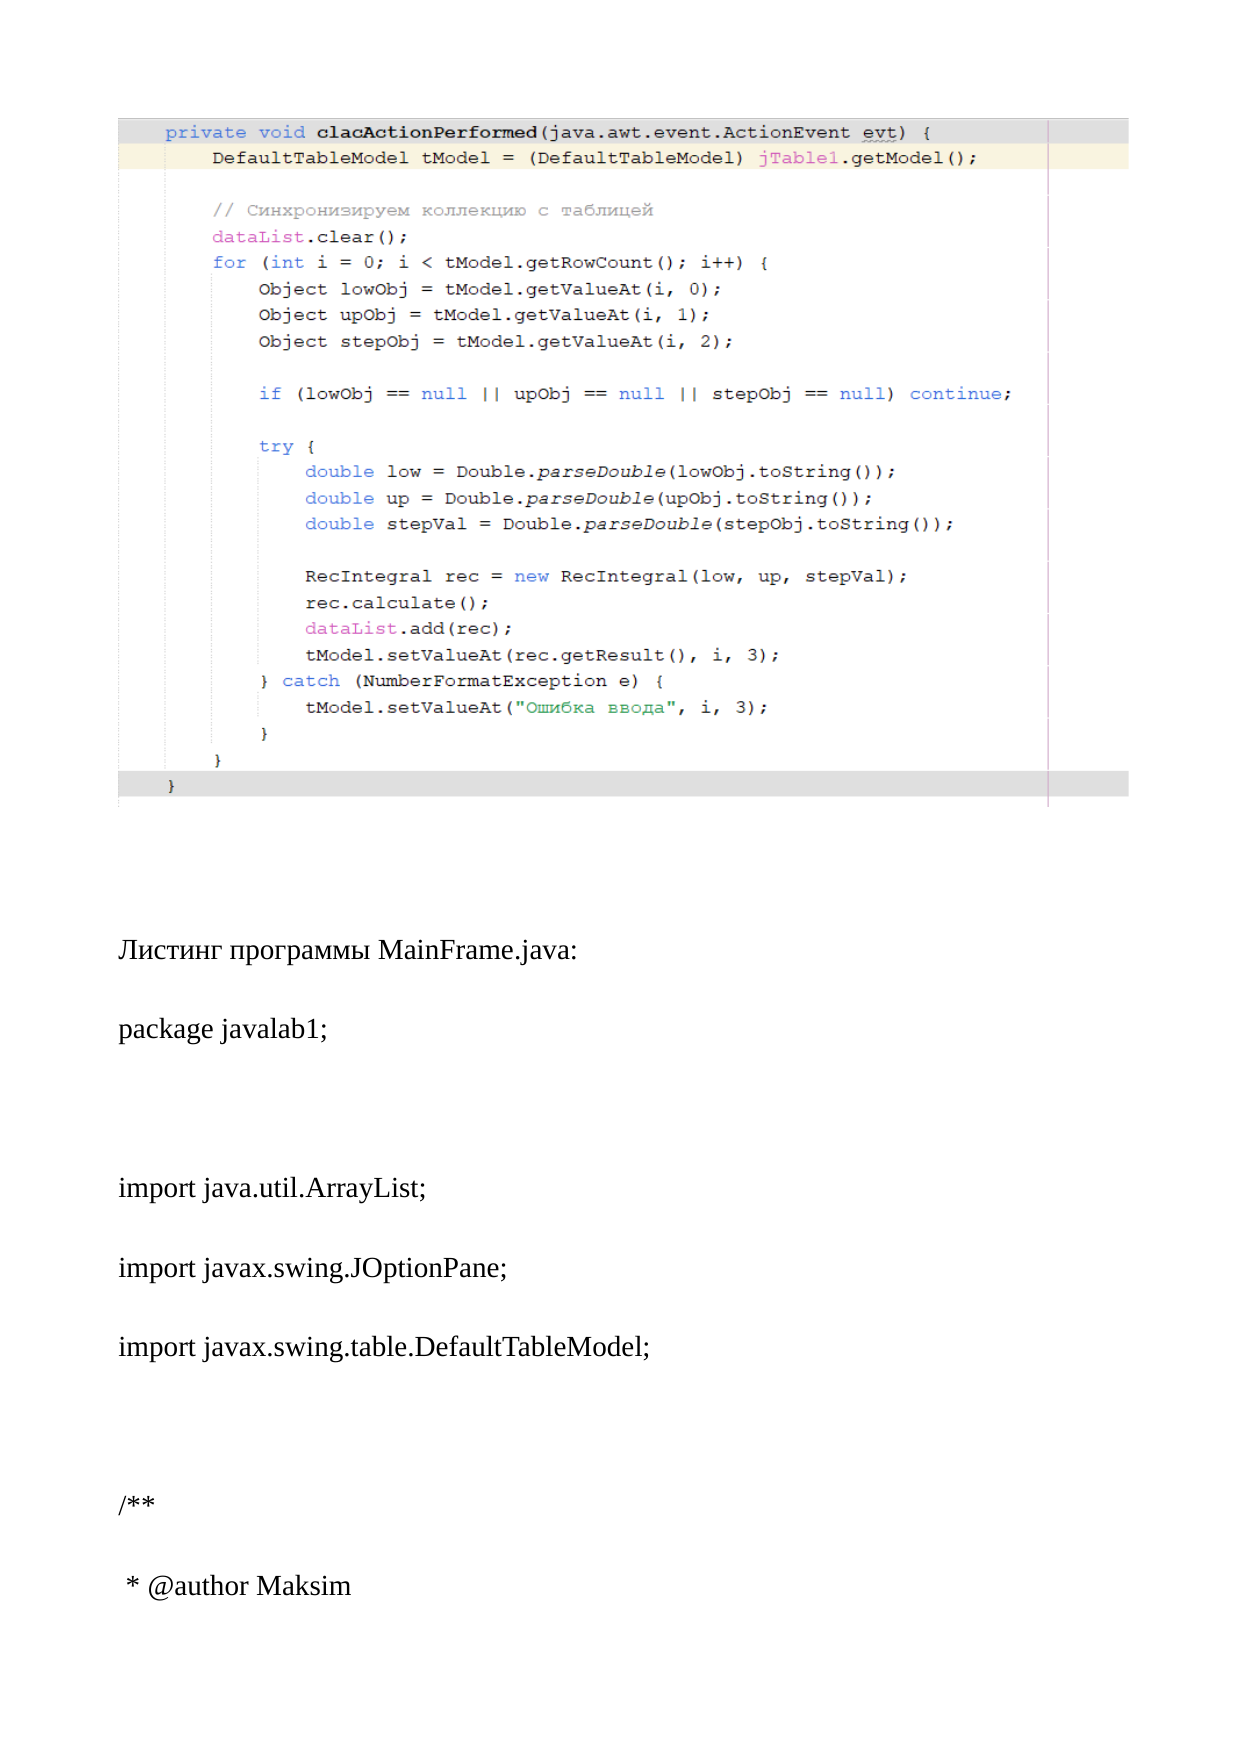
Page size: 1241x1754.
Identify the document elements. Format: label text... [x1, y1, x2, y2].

text /** [118, 1488, 1128, 1522]
text * @author Maksim [118, 1568, 1128, 1602]
text Листинг программы MainFrame.java: [118, 932, 1128, 966]
text import javax.swing.JOptionPane; [118, 1250, 1128, 1284]
text import javax.swing.table.DefaultTableModel; [118, 1329, 1128, 1363]
picture [118, 118, 1129, 807]
text import java.util.ArrayList; [118, 1171, 1128, 1204]
text package javalab1; [118, 1012, 1128, 1045]
